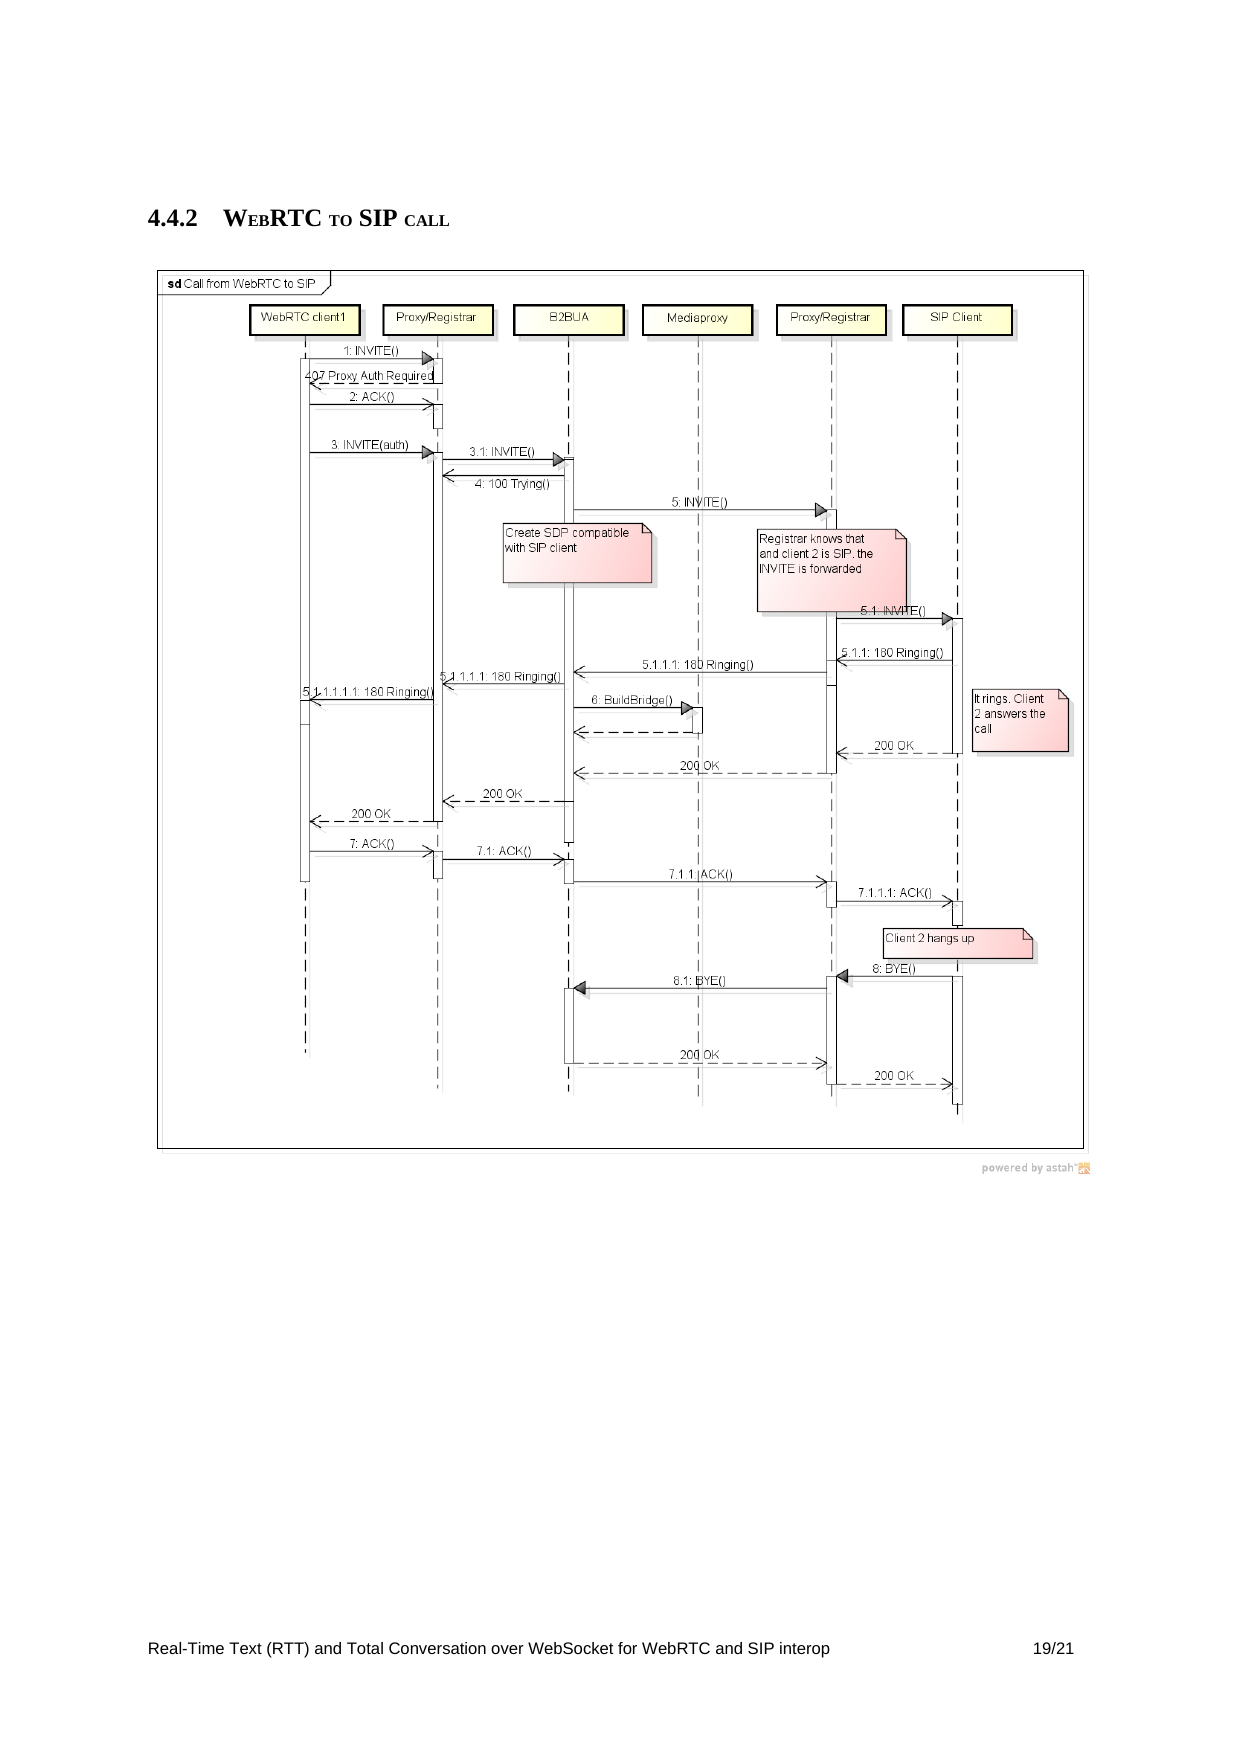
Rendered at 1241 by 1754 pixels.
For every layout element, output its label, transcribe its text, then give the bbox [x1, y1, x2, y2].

subtitle WebRTC to SIP call [148, 203, 1092, 231]
picture [147, 260, 1093, 1177]
